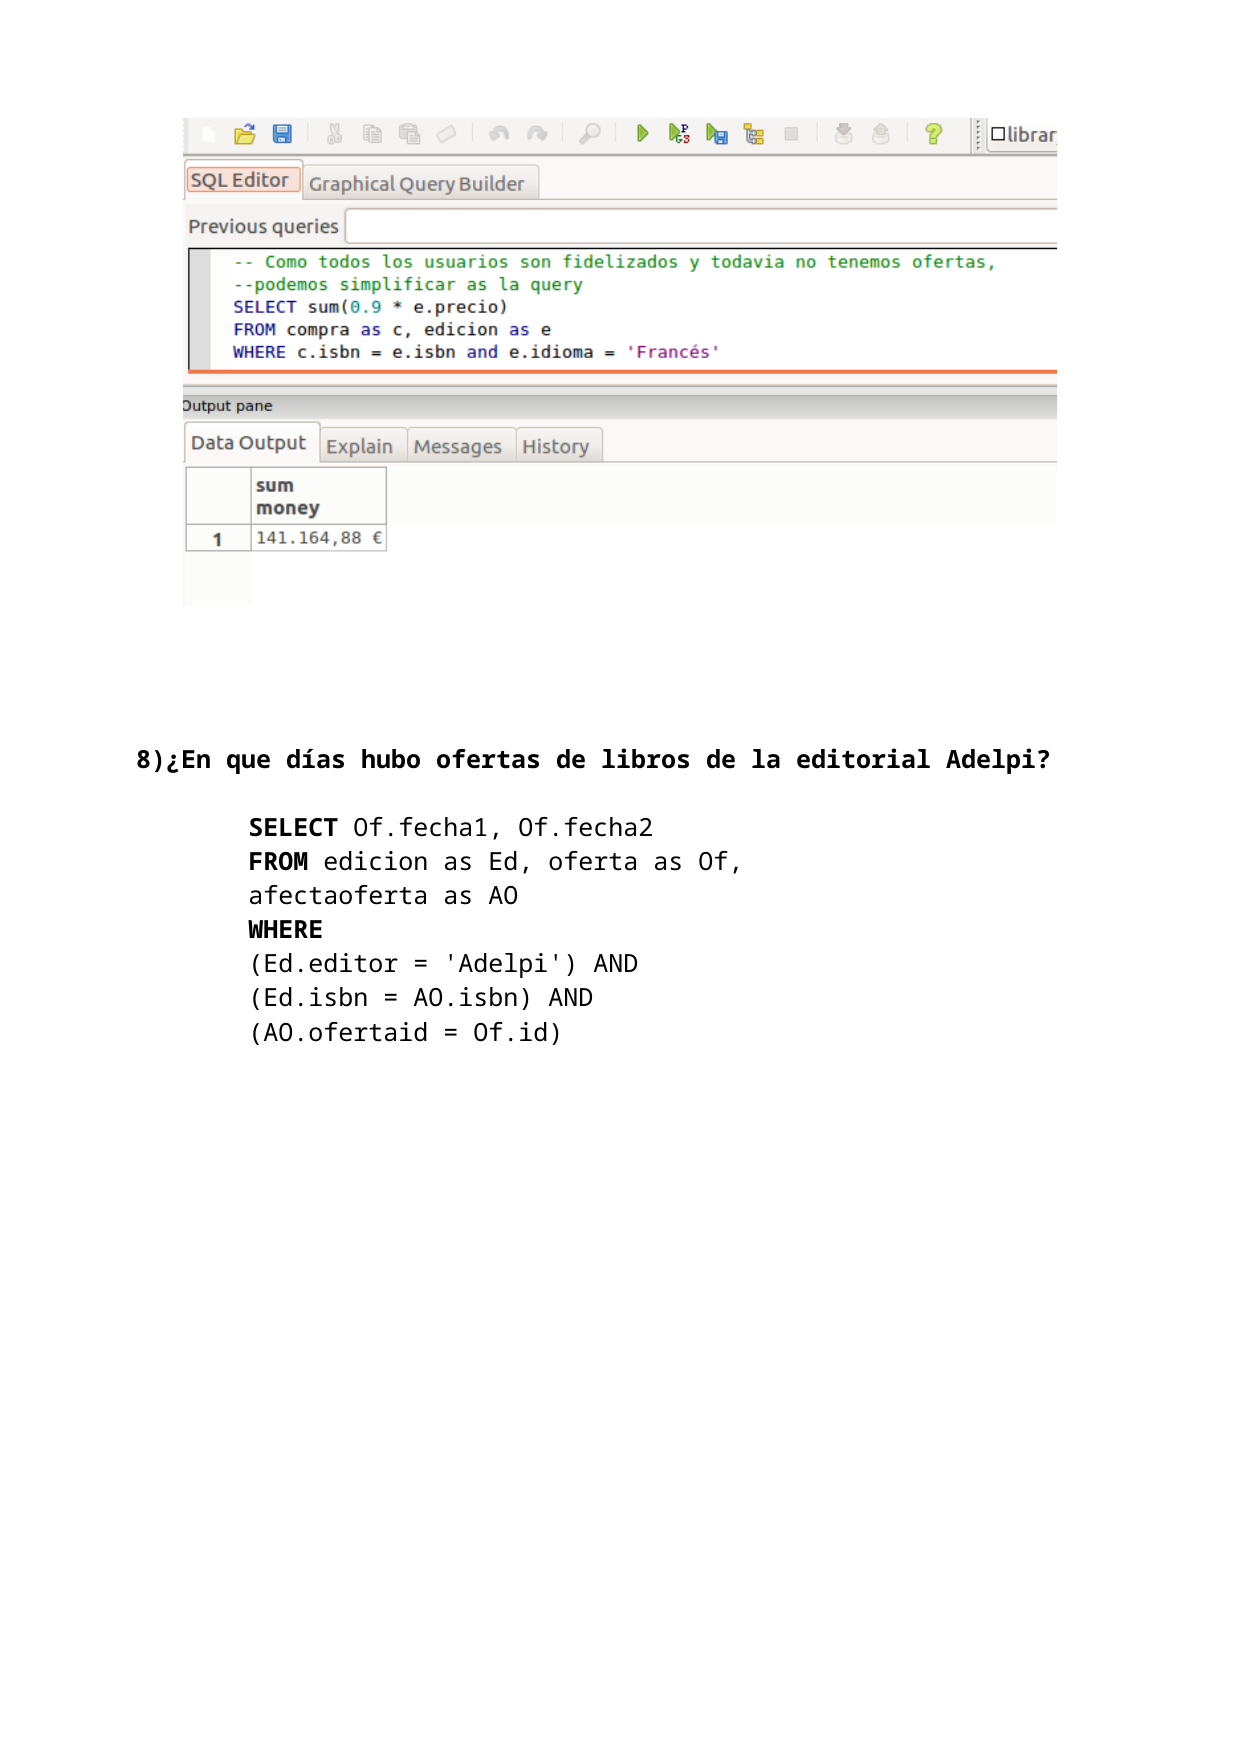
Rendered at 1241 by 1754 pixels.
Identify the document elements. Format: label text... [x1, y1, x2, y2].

text SELECT Of.fecha1, Of.fecha2 [248, 810, 1122, 844]
picture [183, 118, 1058, 606]
text afectaoferta as AO [248, 878, 1122, 912]
text 8)¿En que días hubo ofertas de libros de la editorial Adelpi? [136, 742, 1122, 776]
text (Ed.editor = 'Adelpi') AND [248, 946, 1122, 980]
text (Ed.isbn = AO.isbn) AND [248, 980, 1122, 1014]
text (AO.ofertaid = Of.id) [248, 1014, 1122, 1048]
text FROM edicion as Ed, oferta as Of, [248, 844, 1122, 878]
text WHERE [248, 912, 1122, 946]
